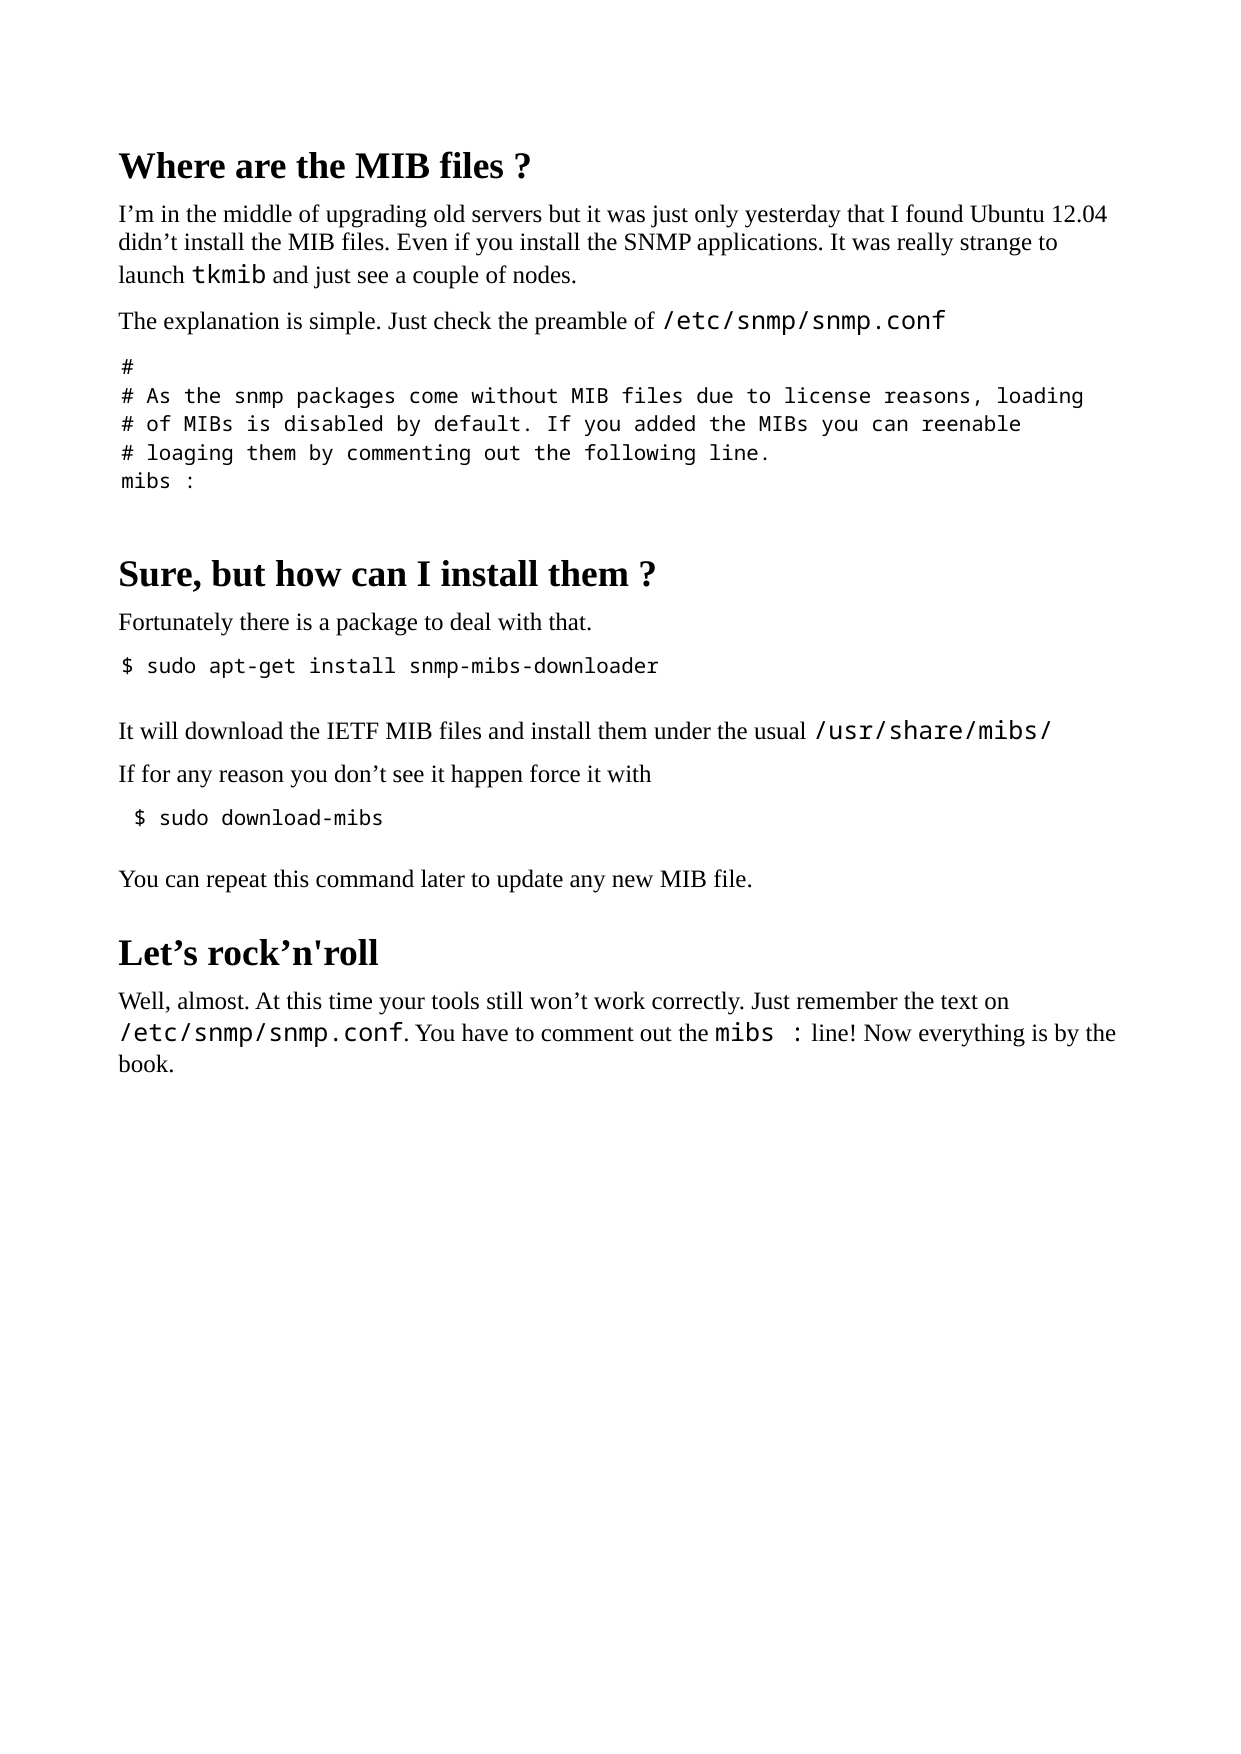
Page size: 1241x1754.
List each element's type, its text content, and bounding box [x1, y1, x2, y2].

text The explanation is simple. Just check the preamble of /etc/snmp/snmp.conf [118, 303, 1122, 337]
subtitle Let’s rock’n'roll [118, 930, 1122, 973]
text It will download the IETF MIB files and install them under the usual /usr/share/mibs/ [118, 712, 1122, 747]
text You can repeat this command later to update any new MIB file. [118, 864, 1122, 893]
subtitle Sure, but how can I install them ? [118, 552, 1122, 595]
text I’m in the middle of upgrading old servers but it was just only yesterday that I found Ubuntu 12.04 didn’t install the MIB files. Even if you install the SNMP applications. It was really strange to launch tkmib and just see a couple of nodes. [118, 199, 1122, 290]
text Fortunately there is a package to deal with that. [118, 607, 1122, 636]
table_header $ sudo apt-get install snmp-mibs-downloader [118, 649, 673, 712]
text Well, almost. At this time your tools still won’t work correctly. Just remember the text on /etc/snmp/snmp.conf. You have to comment out the mibs : line! Now everything is by the book. [118, 986, 1122, 1077]
table_header $ sudo download-mibs [118, 800, 398, 864]
text If for any reason you don’t see it happen force it with [118, 759, 1122, 788]
subtitle Where are the MIB files ? [118, 143, 1122, 186]
table_header # # As the snmp packages come without MIB files due to license reasons, loading # of MIBs is disabled by default. If you added the MIBs you can reenable # loaging them by commenting out the following line. mibs : [118, 349, 1098, 527]
